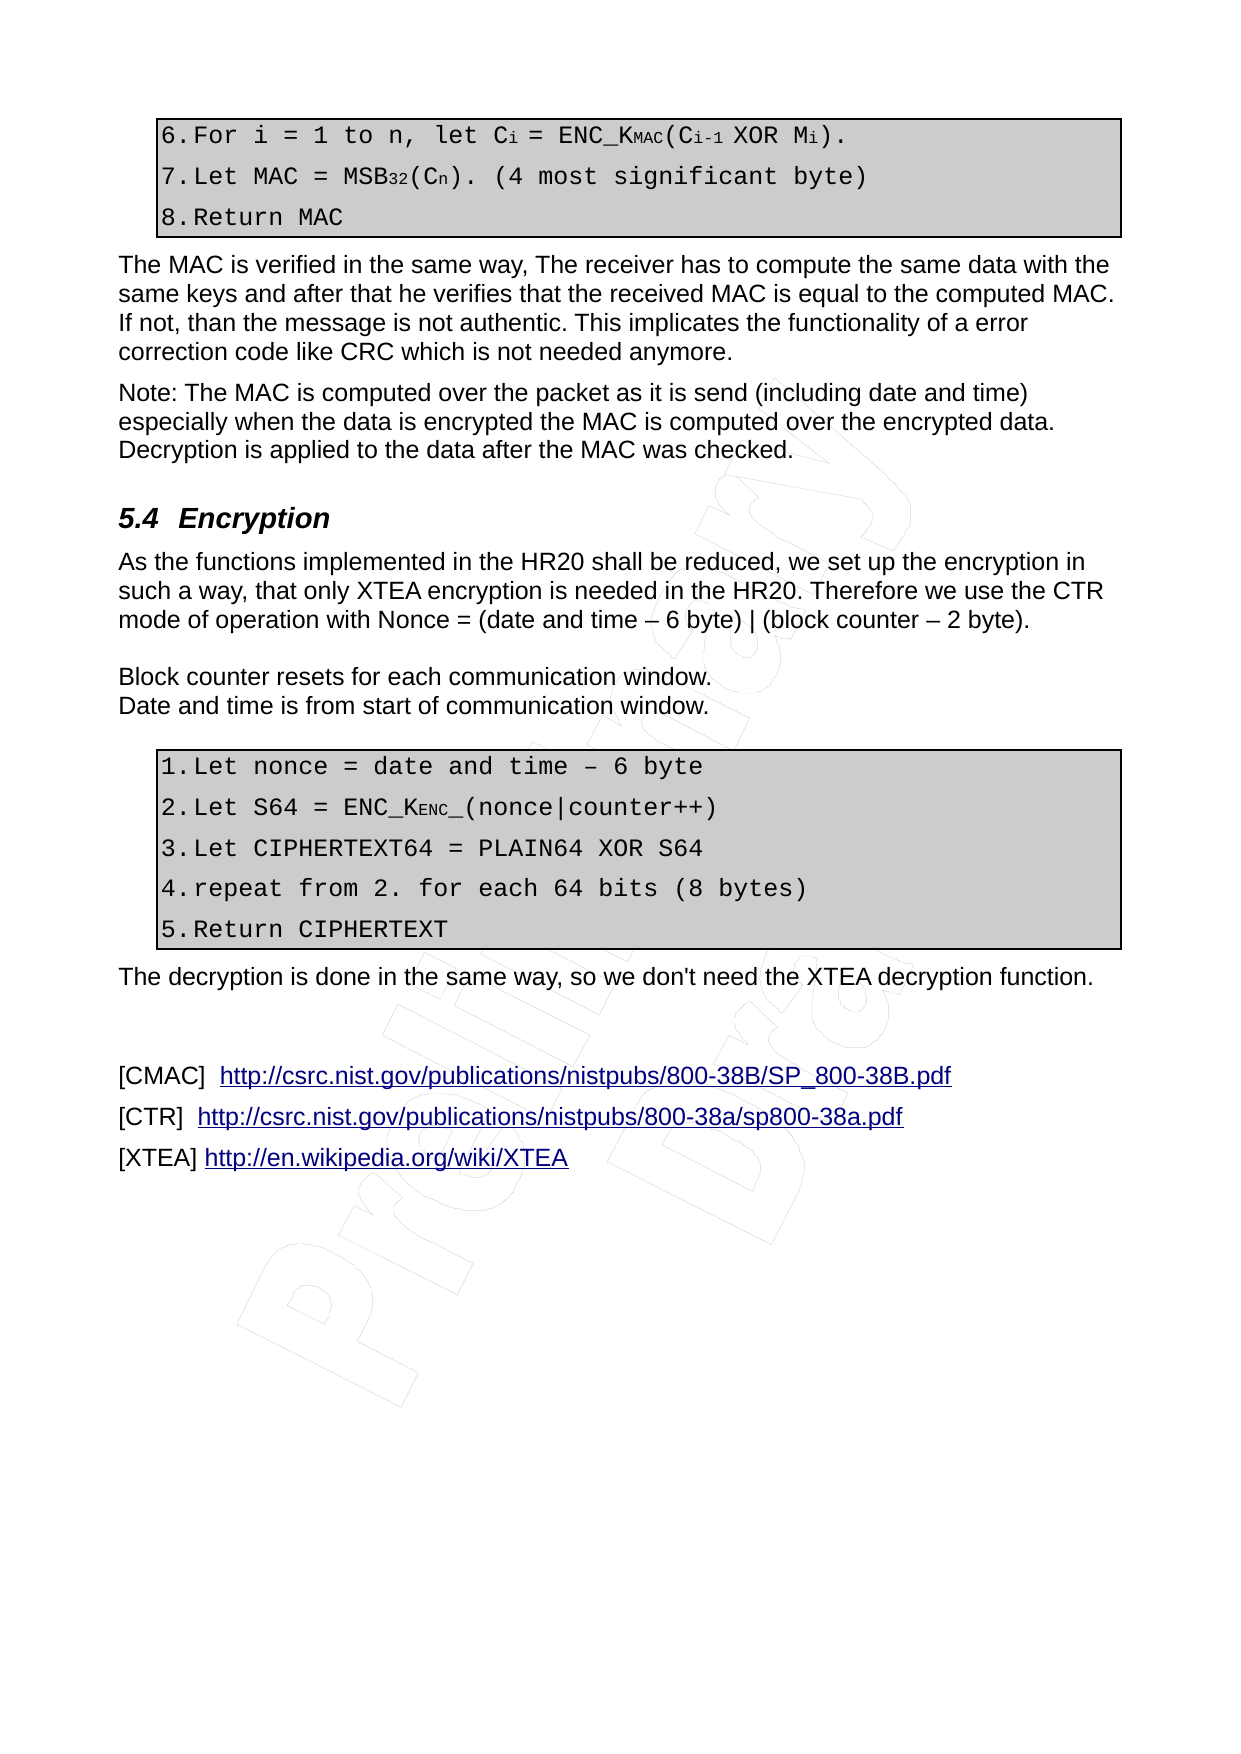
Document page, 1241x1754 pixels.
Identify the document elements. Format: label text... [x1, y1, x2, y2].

text Block counter resets for each communication window. [118, 662, 1122, 691]
text The MAC is verified in the same way, The receiver has to compute the same data with the same keys and after that he verifies that the received MAC is equal to the computed MAC. If not, than the message is not authentic. This implicates the functionality of a error correction code like CRC which is not needed anymore. [118, 250, 1122, 365]
list Return MAC [158, 199, 1120, 236]
list Let nonce = date and time – 6 byte [158, 751, 1120, 782]
text The decryption is done in the same way, so we don't need the XTEA decryption function. [118, 962, 1122, 991]
text Date and time is from start of communication window. [118, 691, 1122, 720]
list repeat from 2. for each 64 bits (8 bytes) [158, 871, 1120, 904]
list Let MAC = MSB32(Cn). (4 most significant byte) [158, 159, 1120, 192]
text [CMAC] http://csrc.nist.gov/publications/nistpubs/800-38B/SP_800-38B.pdf [118, 1061, 1122, 1090]
list Return CIPHERTEXT [158, 912, 1120, 948]
list Let CIPHERTEXT64 = PLAIN64 XOR S64 [158, 830, 1120, 863]
text [CTR] http://csrc.nist.gov/publications/nistpubs/800-38a/sp800-38a.pdf [118, 1102, 1122, 1131]
text [XTEA] http://en.wikipedia.org/wiki/XTEA [118, 1143, 1122, 1172]
list Let S64 = ENC_KENC_(nonce|counter++) [158, 789, 1120, 823]
text As the functions implemented in the HR20 shall be reduced, we set up the encryption in such a way, that only XTEA encryption is needed in the HR20. Therefore we use the CTR mode of operation with Nonce = (date and time – 6 byte) | (block counter – 2 byte). [118, 547, 1122, 634]
list For i = 1 to n, let Ci = ENC_KMAC(Ci-1 XOR Mi). [158, 120, 1120, 151]
subtitle Encryption [118, 501, 1122, 535]
text Note: The MAC is computed over the packet as it is send (including date and time) especially when the data is encrypted the MAC is computed over the encrypted data. Decryption is applied to the data after the MAC was checked. [118, 378, 1122, 464]
